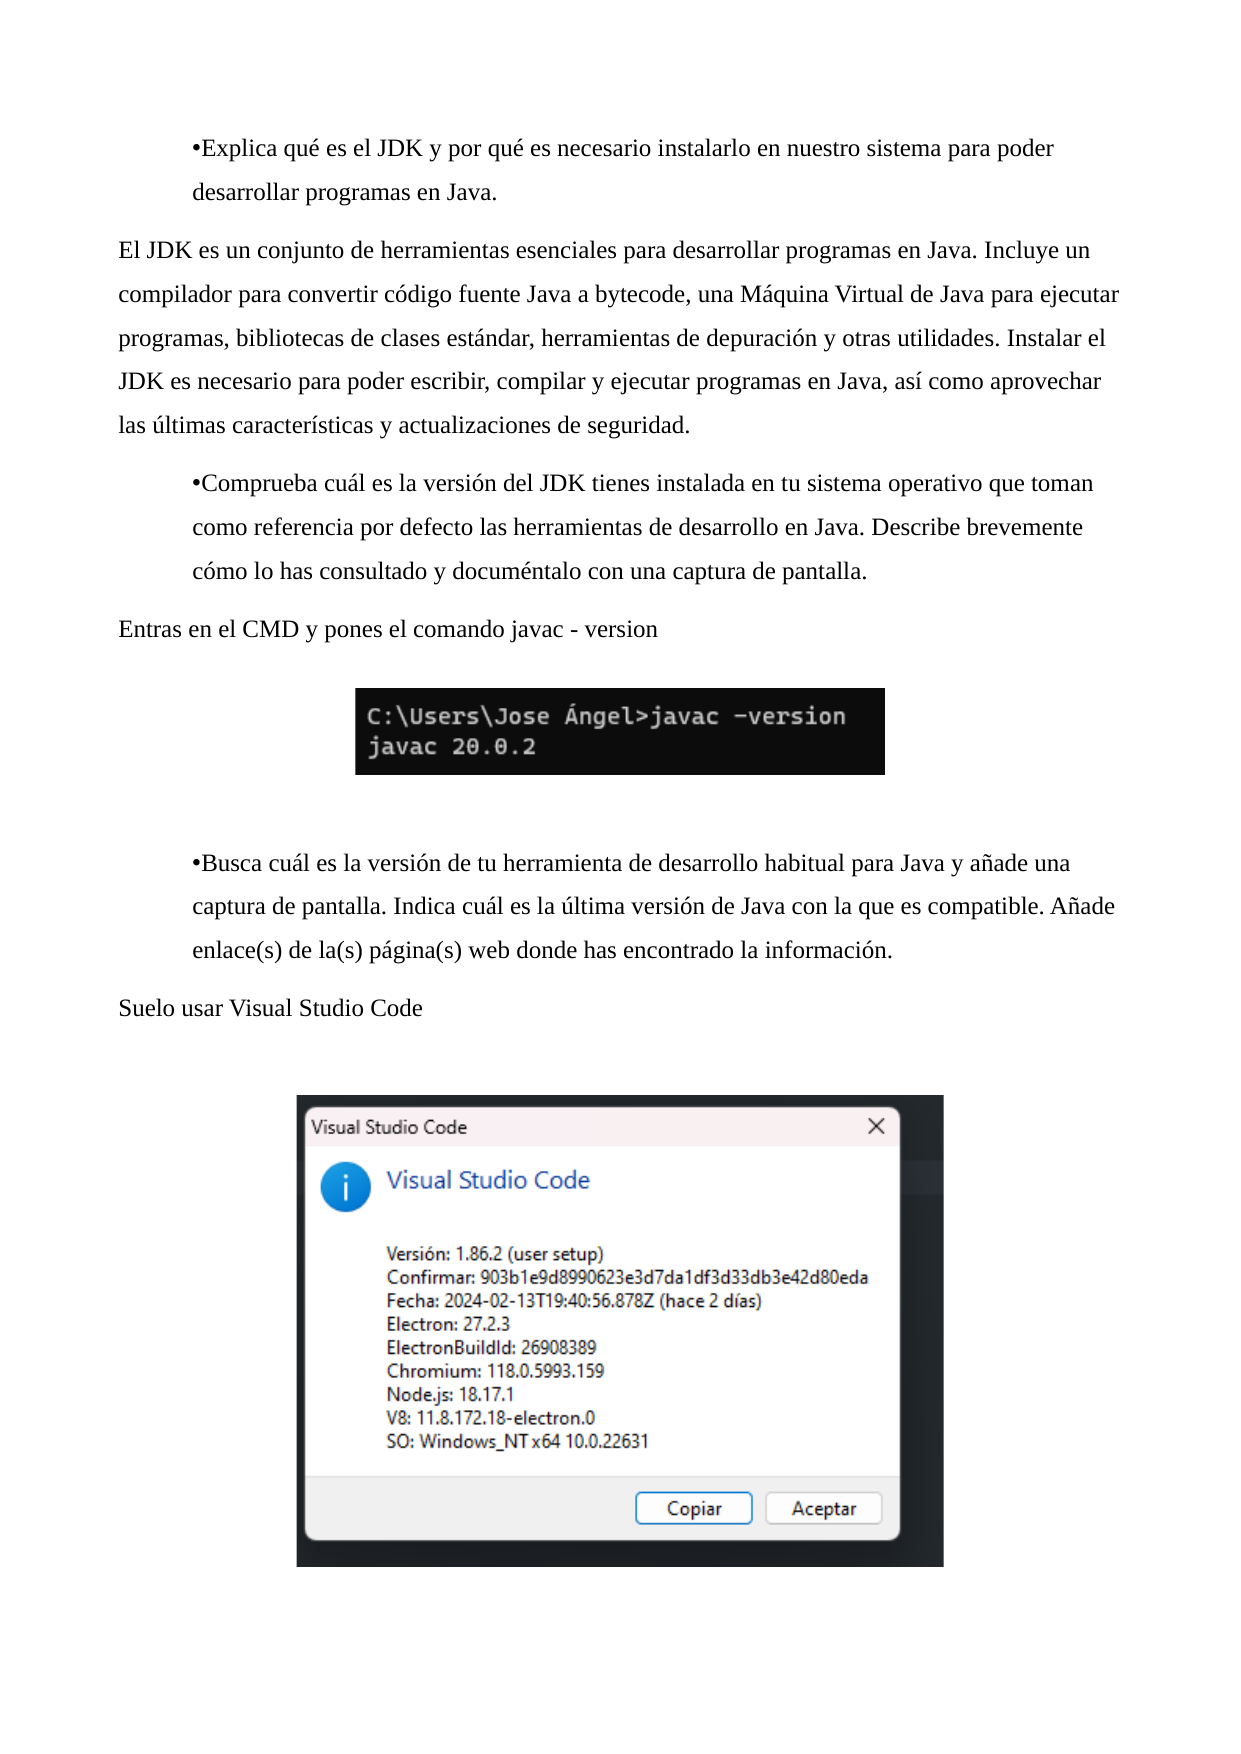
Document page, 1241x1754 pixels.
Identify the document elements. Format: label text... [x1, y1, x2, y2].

list Explica qué es el JDK y por qué es necesario instalarlo en nuestro sistema para poder desarrollar programas en Java. [118, 118, 1122, 206]
text El JDK es un conjunto de herramientas esenciales para desarrollar programas en Java. Incluye un compilador para convertir código fuente Java a bytecode, una Máquina Virtual de Java para ejecutar programas, bibliotecas de clases estándar, herramientas de depuración y otras utilidades. Instalar el JDK es necesario para poder escribir, compilar y ejecutar programas en Java, así como aprovechar las últimas características y actualizaciones de seguridad. [118, 220, 1122, 439]
picture [355, 688, 885, 775]
text Entras en el CMD y pones el comando javac - version [118, 599, 1122, 643]
picture [296, 1095, 944, 1567]
text Suelo usar Visual Studio Code [118, 978, 1122, 1022]
list Comprueba cuál es la versión del JDK tienes instalada en tu sistema operativo que toman como referencia por defecto las herramientas de desarrollo en Java. Describe brevemente cómo lo has consultado y documéntalo con una captura de pantalla. [118, 453, 1122, 585]
list Busca cuál es la versión de tu herramienta de desarrollo habitual para Java y añade una captura de pantalla. Indica cuál es la última versión de Java con la que es compatible. Añade enlace(s) de la(s) página(s) web donde has encontrado la información. [118, 833, 1122, 964]
